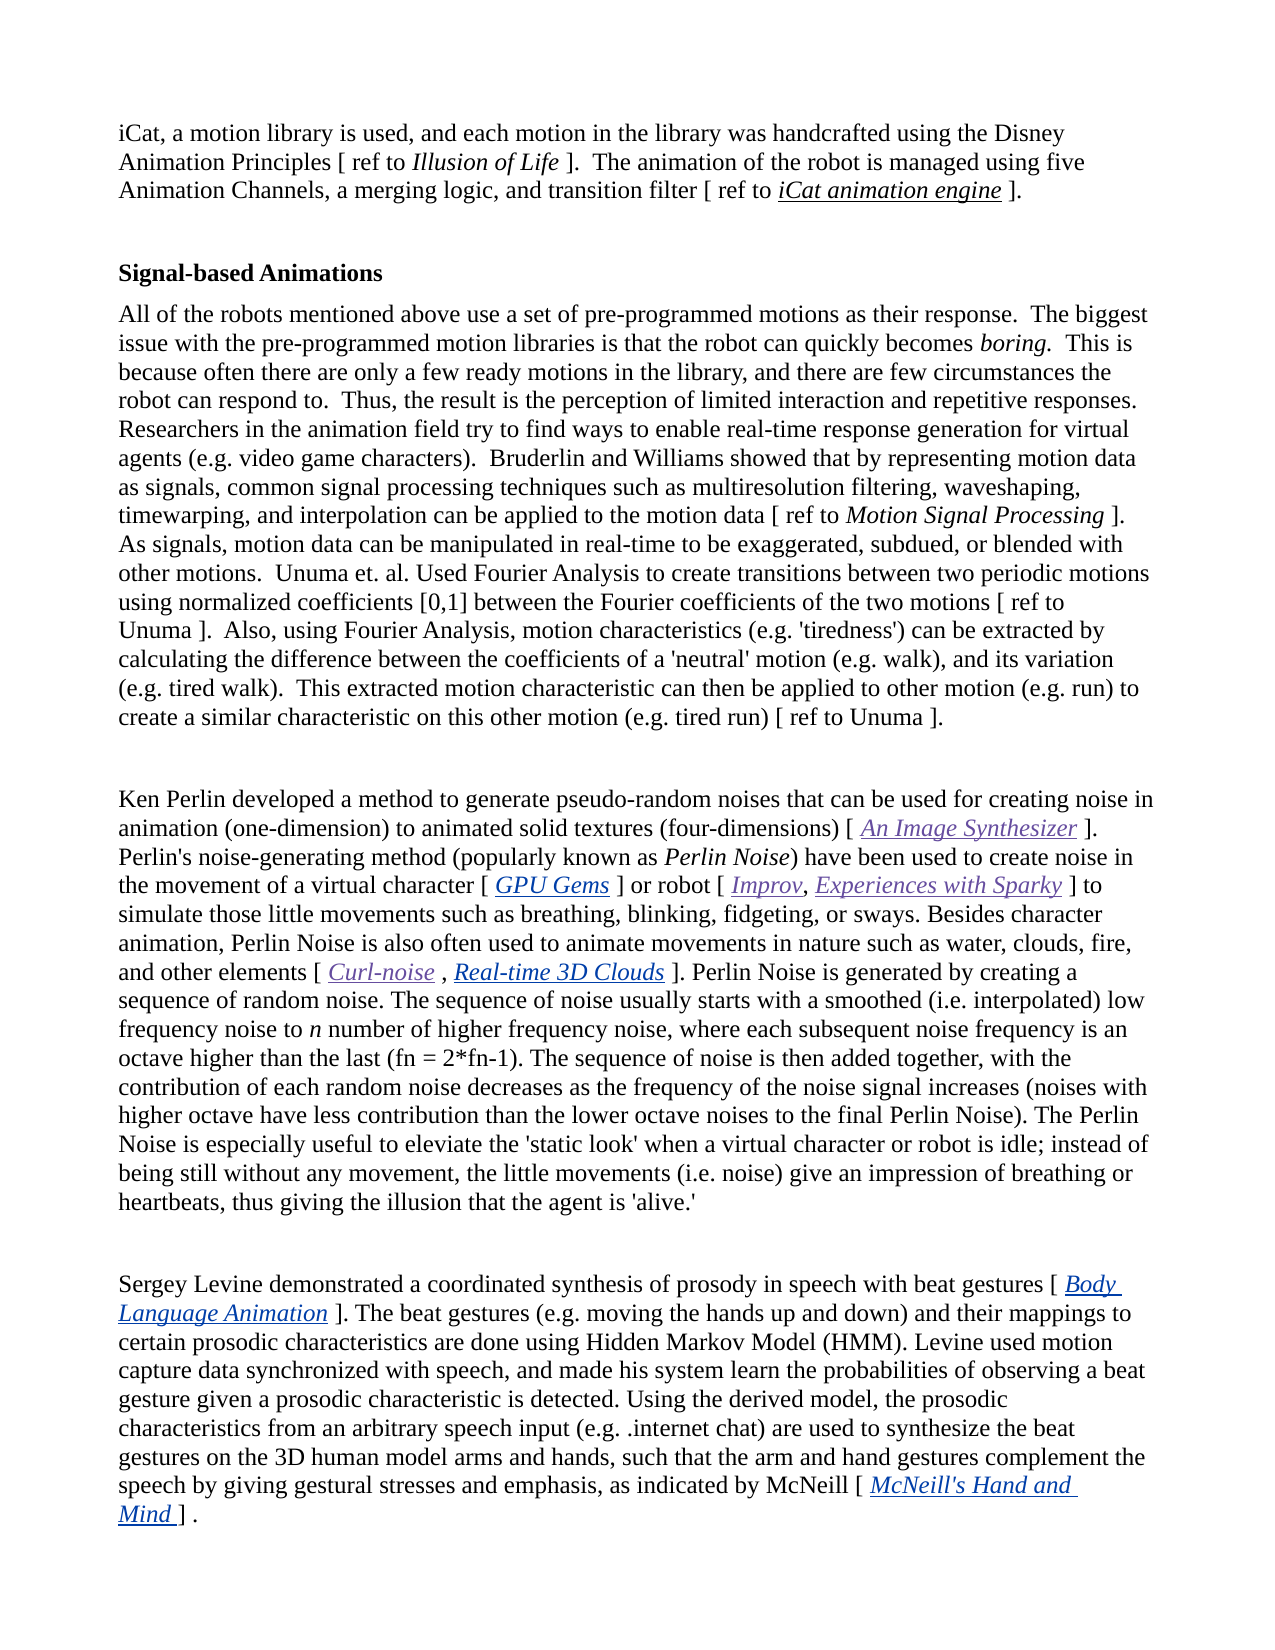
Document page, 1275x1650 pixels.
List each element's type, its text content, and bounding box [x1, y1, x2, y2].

text iCat, a motion library is used, and each motion in the library was handcrafted using the Disney Animation Principles [ ref to Illusion of Life ]. The animation of the robot is managed using five Animation Channels, a merging logic, and transition filter [ ref to iCat animation engine ]. [118, 118, 1157, 204]
text Ken Perlin developed a method to generate pseudo-random noises that can be used for creating noise in animation (one-dimension) to animated solid textures (four-dimensions) [ An Image Synthesizer ]. Perlin's noise-generating method (popularly known as Perlin Noise) have been used to create noise in the movement of a virtual character [ GPU Gems ] or robot [ Improv, Experiences with Sparky ] to simulate those little movements such as breathing, blinking, fidgeting, or sways. Besides character animation, Perlin Noise is also often used to animate movements in nature such as water, clouds, fire, and other elements [ Curl-noise , Real-time 3D Clouds ]. Perlin Noise is generated by creating a sequence of random noise. The sequence of noise usually starts with a smoothed (i.e. interpolated) low frequency noise to n number of higher frequency noise, where each subsequent noise frequency is an octave higher than the last (fn = 2*fn-1). The sequence of noise is then added together, with the contribution of each random noise decreases as the frequency of the noise signal increases (noises with higher octave have less contribution than the lower octave noises to the final Perlin Noise). The Perlin Noise is especially useful to eleviate the 'static look' when a virtual character or robot is idle; instead of being still without any movement, the little movements (i.e. noise) give an impression of breathing or heartbeats, thus giving the illusion that the agent is 'alive.' [118, 784, 1157, 1216]
text Signal-based Animations [118, 258, 1157, 287]
text Sergey Levine demonstrated a coordinated synthesis of prosody in speech with beat gestures [ Body Language Animation ]. The beat gestures (e.g. moving the hands up and down) and their mappings to certain prosodic characteristics are done using Hidden Markov Model (HMM). Levine used motion capture data synchronized with speech, and made his system learn the probabilities of observing a beat gesture given a prosodic characteristic is detected. Using the derived model, the prosodic characteristics from an arbitrary speech input (e.g. .internet chat) are used to synthesize the beat gestures on the 3D human model arms and hands, such that the arm and hand gestures complement the speech by giving gestural stresses and emphasis, as indicated by McNeill [ McNeill's Hand and Mind ] . [118, 1269, 1157, 1528]
text All of the robots mentioned above use a set of pre-programmed motions as their response. The biggest issue with the pre-programmed motion libraries is that the robot can quickly becomes boring. This is because often there are only a few ready motions in the library, and there are few circumstances the robot can respond to. Thus, the result is the perception of limited interaction and repetitive responses. Researchers in the animation field try to find ways to enable real-time response generation for virtual agents (e.g. video game characters). Bruderlin and Williams showed that by representing motion data as signals, common signal processing techniques such as multiresolution filtering, waveshaping, timewarping, and interpolation can be applied to the motion data [ ref to Motion Signal Processing ]. As signals, motion data can be manipulated in real-time to be exaggerated, subdued, or blended with other motions. Unuma et. al. Used Fourier Analysis to create transitions between two periodic motions using normalized coefficients [0,1] between the Fourier coefficients of the two motions [ ref to Unuma ]. Also, using Fourier Analysis, motion characteristics (e.g. 'tiredness') can be extracted by calculating the difference between the coefficients of a 'neutral' motion (e.g. walk), and its variation (e.g. tired walk). This extracted motion characteristic can then be applied to other motion (e.g. run) to create a similar characteristic on this other motion (e.g. tired run) [ ref to Unuma ]. [118, 299, 1157, 731]
